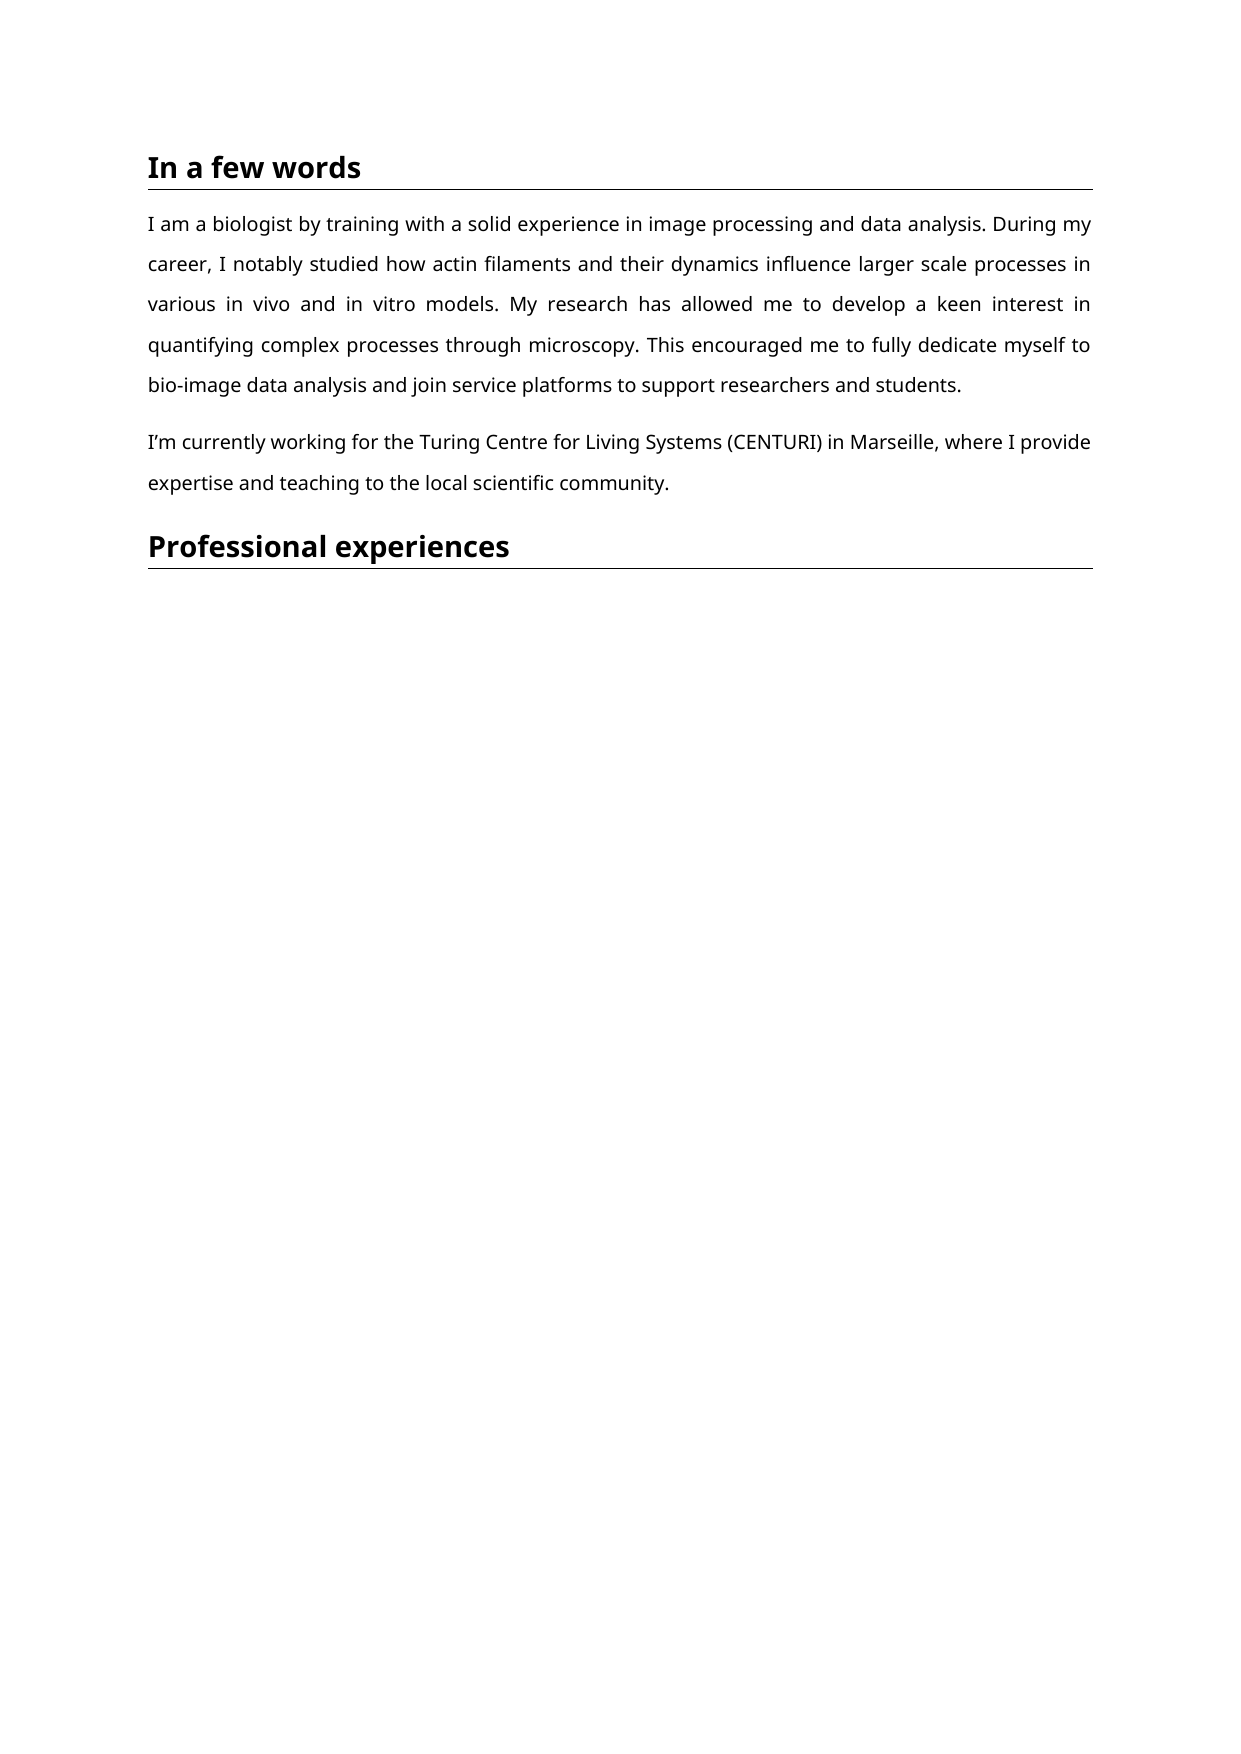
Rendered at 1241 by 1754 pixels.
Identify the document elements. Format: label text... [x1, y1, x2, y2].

text I am a biologist by training with a solid experience in image processing and data analysis. During my career, I notably studied how actin filaments and their dynamics influence larger scale processes in various in vivo and in vitro models. My research has allowed me to develop a keen interest in quantifying complex processes through microscopy. This encouraged me to fully dedicate myself to bio-image data analysis and join service platforms to support researchers and students. [148, 210, 1093, 398]
text I’m currently working for the Turing Centre for Living Systems (CENTURI) in Marseille, where I provide expertise and teaching to the local scientific community. [148, 428, 1093, 496]
text Professional experiences [148, 526, 1093, 568]
text In a few words [148, 148, 1093, 189]
